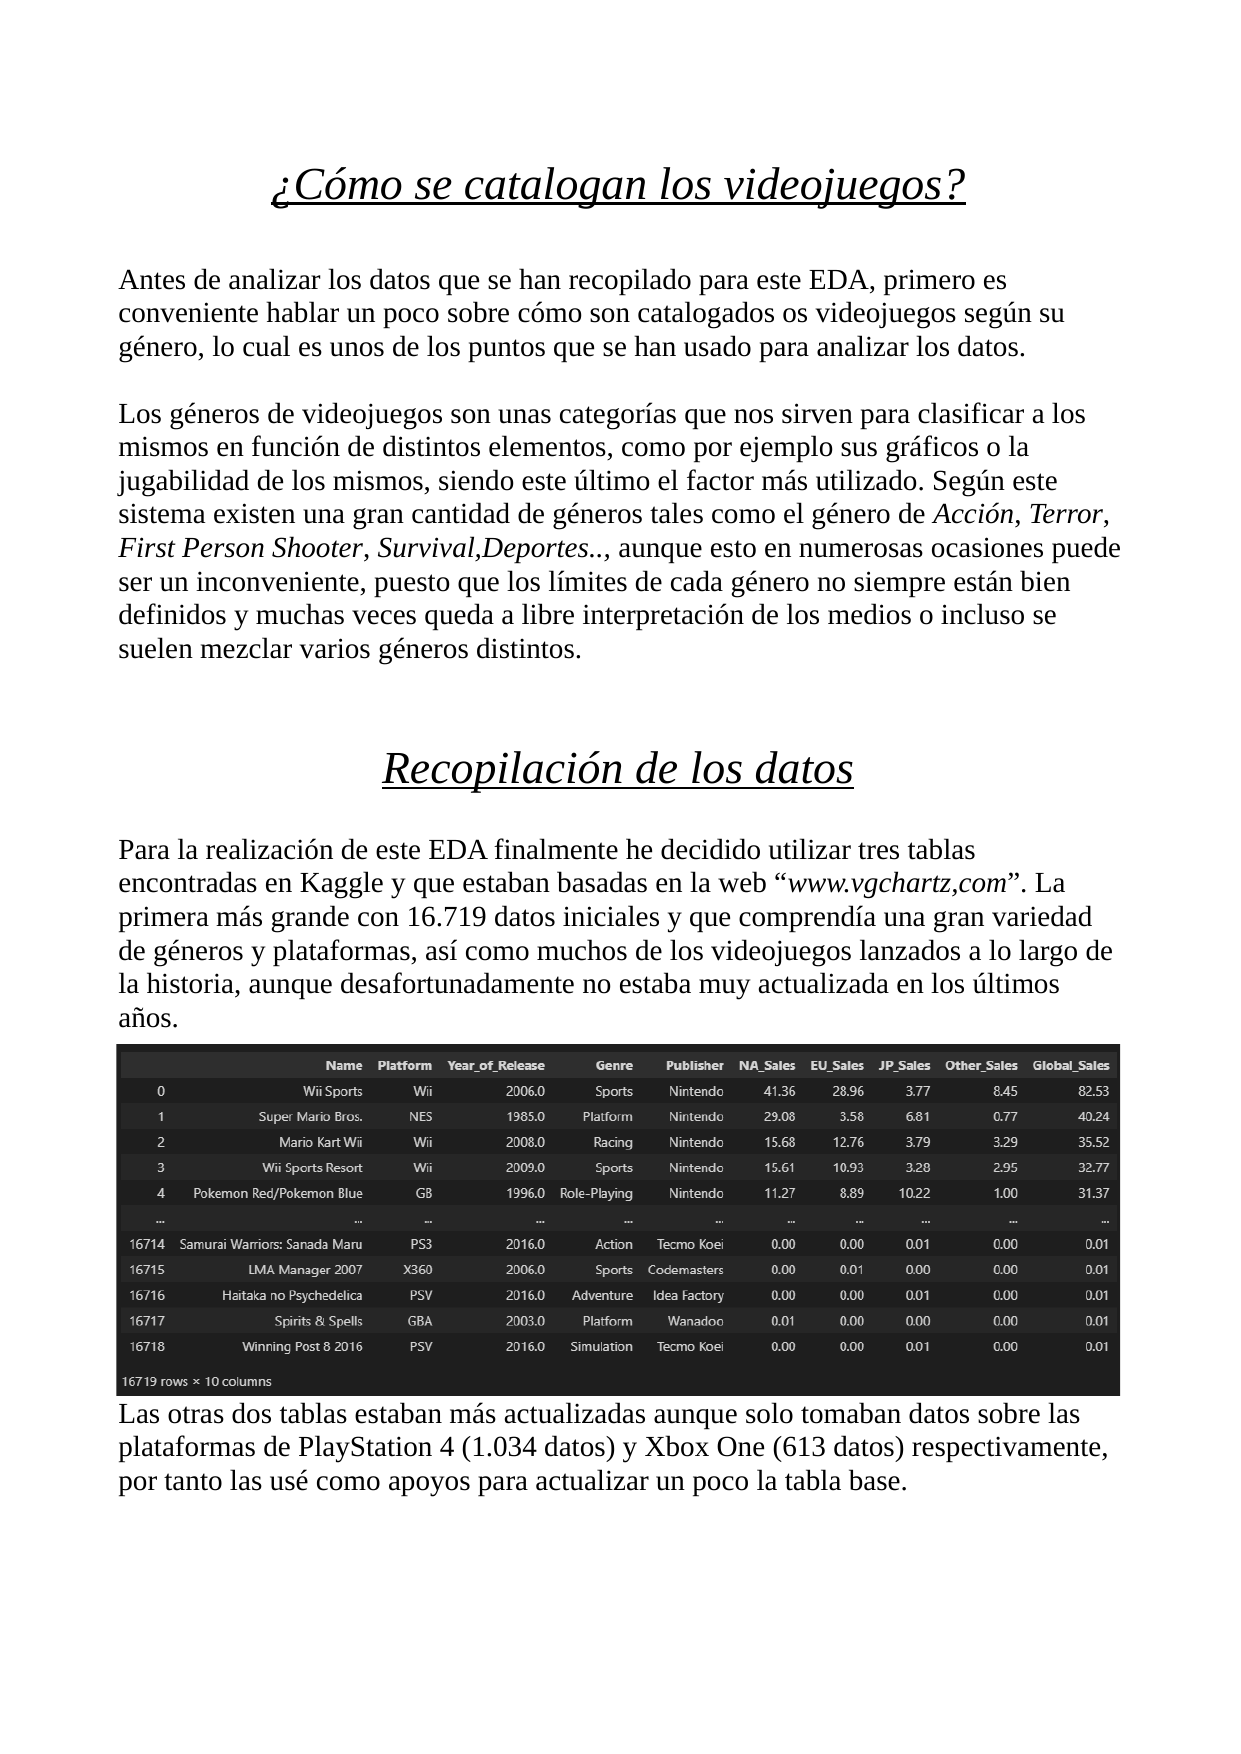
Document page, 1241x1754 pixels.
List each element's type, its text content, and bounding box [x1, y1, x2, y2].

text Antes de analizar los datos que se han recopilado para este EDA, primero es conveniente hablar un poco sobre cómo son catalogados os videojuegos según su género, lo cual es unos de los puntos que se han usado para analizar los datos. [118, 262, 1122, 362]
text Las otras dos tablas estaban más actualizadas aunque solo tomaban datos sobre las plataformas de PlayStation 4 (1.034 datos) y Xbox One (613 datos) respectivamente, por tanto las usé como apoyos para actualizar un poco la tabla base. [118, 1396, 1122, 1497]
text Los géneros de videojuegos son unas categorías que nos sirven para clasificar a los mismos en función de distintos elementos, como por ejemplo sus gráficos o la jugabilidad de los mismos, siendo este último el factor más utilizado. Según este sistema existen una gran cantidad de géneros tales como el género de Acción, Terror, First Person Shooter, Survival,Deportes.., aunque esto en numerosas ocasiones puede ser un inconveniente, puesto que los límites de cada género no siempre están bien definidos y muchas veces queda a libre interpretación de los medios o incluso se suelen mezclar varios géneros distintos. [118, 396, 1122, 664]
text ¿Cómo se catalogan los videojuegos? [118, 156, 1122, 209]
text Recopilación de los datos [118, 741, 1122, 794]
picture [116, 1044, 1121, 1396]
text Para la realización de este EDA finalmente he decidido utilizar tres tablas encontradas en Kaggle y que estaban basadas en la web “www.vgchartz,com”. La primera más grande con 16.719 datos iniciales y que comprendía una gran variedad de géneros y plataformas, así como muchos de los videojuegos lanzados a lo largo de la historia, aunque desafortunadamente no estaba muy actualizada en los últimos años. [118, 832, 1122, 1033]
